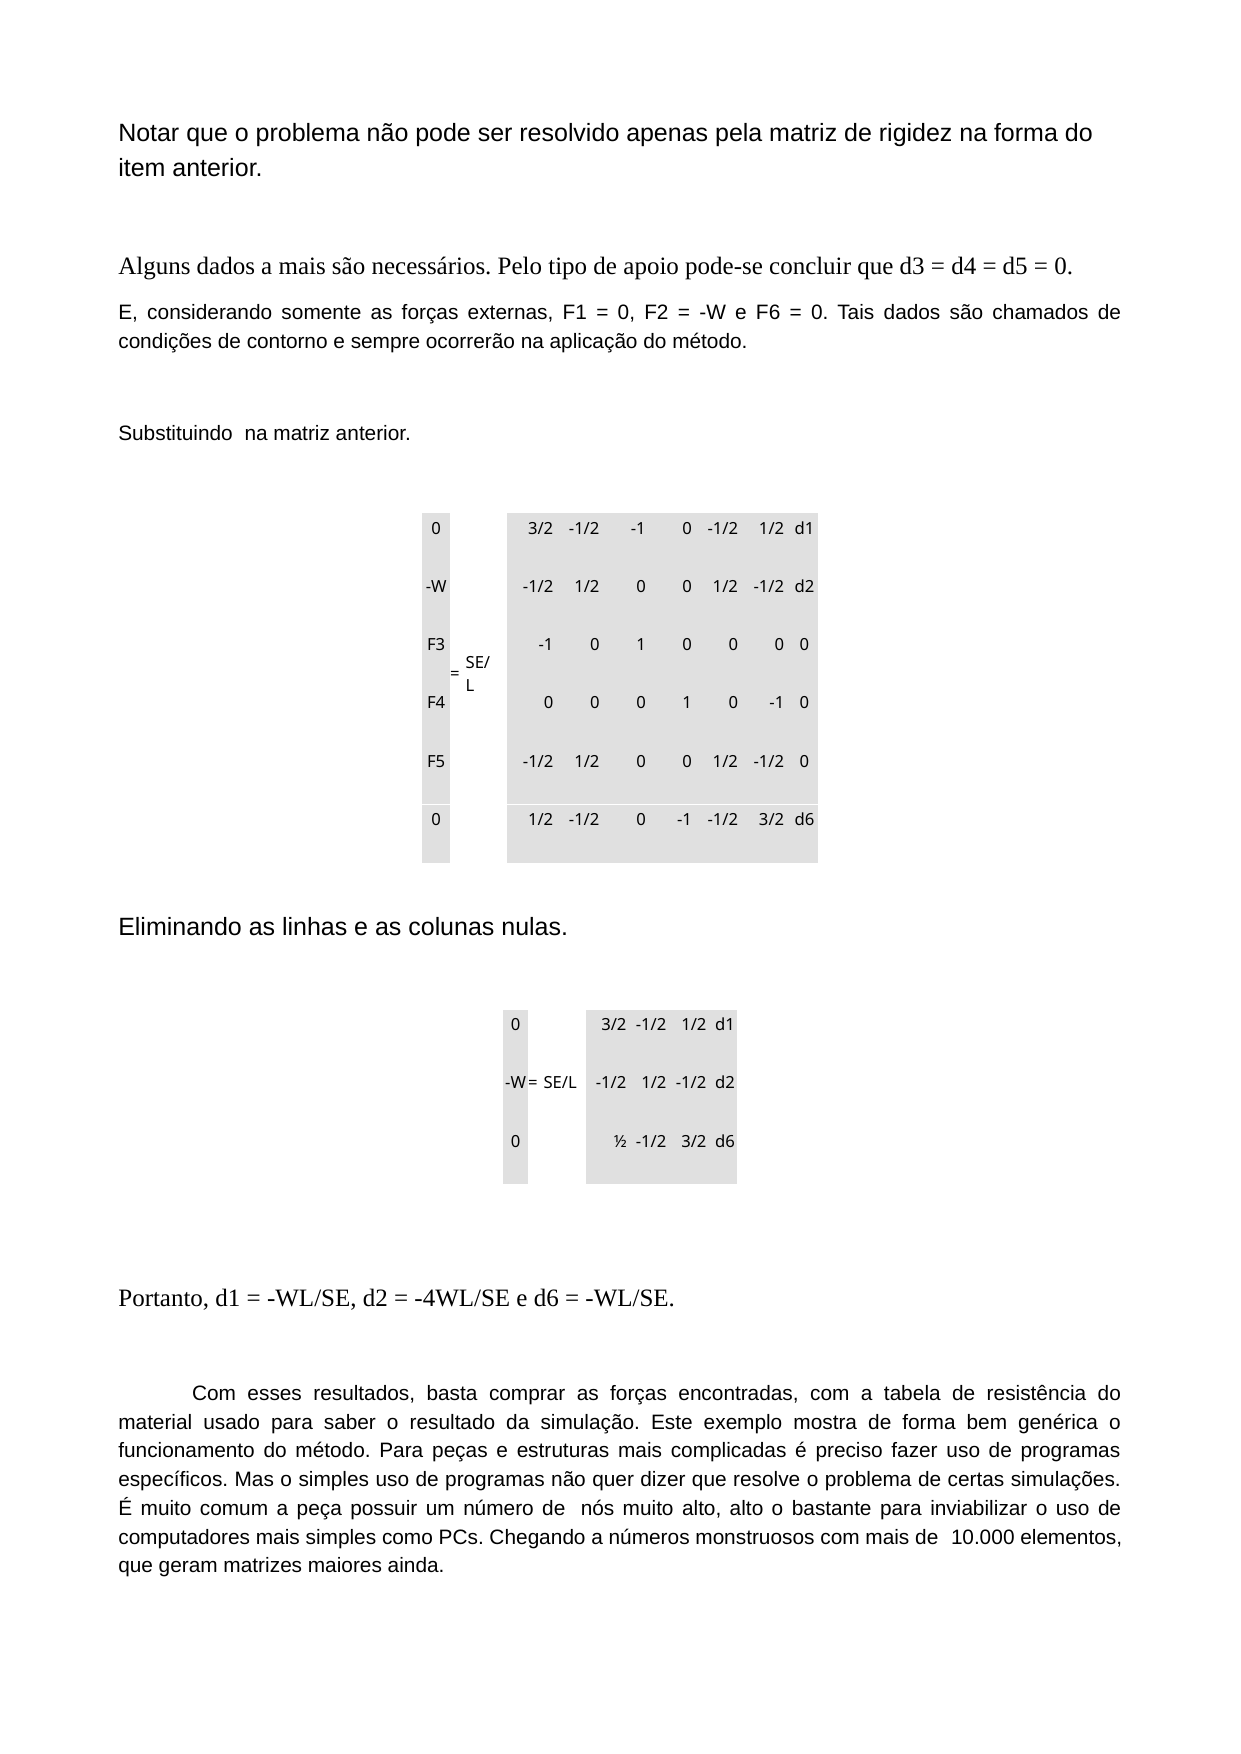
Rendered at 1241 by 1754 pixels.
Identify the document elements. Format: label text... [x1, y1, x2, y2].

table_cell -1/2 [553, 805, 599, 863]
table_cell [543, 1126, 586, 1184]
table_header d1 [712, 1010, 737, 1068]
table_cell -1 [645, 805, 692, 863]
text Portanto, d1 = -WL/SE, d2 = -4WL/SE e d6 = -WL/SE. [118, 1283, 1122, 1311]
table_cell 1/2 [553, 746, 599, 804]
table_cell 0 [738, 630, 784, 688]
table_cell 1/2 [626, 1068, 666, 1126]
table_header 3/2 [507, 513, 553, 572]
table_header 0 [422, 513, 450, 572]
table_cell d6 [712, 1126, 737, 1184]
table_header [543, 1010, 586, 1068]
text Substituindo na matriz anterior. [118, 421, 1122, 445]
table_header 0 [645, 513, 692, 572]
table_cell 0 [599, 746, 645, 804]
table_header -1 [599, 513, 645, 572]
table_cell 0 [645, 572, 692, 630]
table_cell -1/2 [692, 805, 738, 863]
table_cell -1/2 [626, 1126, 666, 1184]
table_cell 1/2 [692, 572, 738, 630]
table_cell -1/2 [738, 746, 784, 804]
table_cell -W [503, 1068, 528, 1126]
text Notar que o problema não pode ser resolvido apenas pela matriz de rigidez na forma do item anterior. [118, 118, 1122, 181]
table_cell -1/2 [507, 572, 553, 630]
table_cell 3/2 [738, 805, 784, 863]
table_header [465, 513, 507, 572]
table_cell 0 [553, 688, 599, 746]
table_cell d2 [712, 1068, 737, 1126]
table_cell [450, 805, 465, 863]
table_cell 0 [553, 630, 599, 688]
table_cell = [528, 1068, 543, 1126]
table_header -1/2 [553, 513, 599, 572]
table_cell 1/2 [692, 746, 738, 804]
table_cell F5 [422, 746, 450, 804]
table_cell 0 [790, 746, 818, 804]
table_cell [784, 630, 790, 688]
table_cell -1/2 [666, 1068, 706, 1126]
table_cell d6 [790, 805, 818, 863]
table_cell -1 [738, 688, 784, 746]
table_cell -1/2 [586, 1068, 626, 1126]
table_cell = [450, 630, 465, 746]
text E, considerando somente as forças externas, F1 = 0, F2 = -W e F6 = 0. Tais dados são chamados de condições de contorno e sempre ocorrerão na aplicação do método. [118, 300, 1122, 352]
text Alguns dados a mais são necessários. Pelo tipo de apoio pode-se concluir que d3 = d4 = d5 = 0. [118, 251, 1122, 279]
table_cell [450, 572, 465, 630]
table_header [528, 1010, 543, 1068]
table_cell -1/2 [507, 746, 553, 804]
table_header 3/2 [586, 1010, 626, 1068]
table_header 1/2 [666, 1010, 706, 1068]
table_cell [706, 1068, 712, 1126]
table_cell 0 [503, 1126, 528, 1184]
table_header 0 [503, 1010, 528, 1068]
table_cell 0 [692, 630, 738, 688]
table_cell [450, 746, 465, 804]
table_cell ½ [586, 1126, 626, 1184]
table_cell 0 [599, 688, 645, 746]
table_cell 0 [599, 572, 645, 630]
table_cell [784, 805, 790, 863]
table_header d1 [790, 513, 818, 572]
table_cell -1 [507, 630, 553, 688]
table_cell SE/L [543, 1068, 586, 1126]
table_cell [465, 572, 507, 630]
table_cell -W [422, 572, 450, 630]
table_cell SE/ L [465, 630, 507, 746]
table_cell 3/2 [666, 1126, 706, 1184]
table_header -1/2 [692, 513, 738, 572]
table_header -1/2 [626, 1010, 666, 1068]
table_cell F3 [422, 630, 450, 688]
table_cell 0 [507, 688, 553, 746]
table_header [450, 513, 465, 572]
table_header 1/2 [738, 513, 784, 572]
text Com esses resultados, basta comprar as forças encontradas, com a tabela de resistência do material usado para saber o resultado da simulação. Este exemplo mostra de forma bem genérica o funcionamento do método. Para peças e estruturas mais complicadas é preciso fazer uso de programas específicos. Mas o simples uso de programas não quer dizer que resolve o problema de certas simulações. É muito comum a peça possuir um número de nós muito alto, alto o bastante para inviabilizar o uso de computadores mais simples como PCs. Chegando a números monstruosos com mais de 10.000 elementos, que geram matrizes maiores ainda. [118, 1381, 1122, 1577]
table_cell [465, 746, 507, 804]
table_cell [784, 688, 790, 746]
table_cell 0 [790, 688, 818, 746]
table_cell 0 [422, 805, 450, 863]
table_cell 1 [645, 688, 692, 746]
table_header [706, 1010, 712, 1068]
table_cell 1 [599, 630, 645, 688]
text Eliminando as linhas e as colunas nulas. [118, 912, 1122, 941]
table_cell 0 [692, 688, 738, 746]
table_cell 0 [645, 630, 692, 688]
table_cell F4 [422, 688, 450, 746]
table_cell [784, 746, 790, 804]
table_cell 0 [599, 805, 645, 863]
table_cell [465, 805, 507, 863]
table_cell d2 [790, 572, 818, 630]
table_cell 1/2 [507, 805, 553, 863]
table_cell [784, 572, 790, 630]
table_cell [706, 1126, 712, 1184]
table_cell [528, 1126, 543, 1184]
table_cell 1/2 [553, 572, 599, 630]
table_cell -1/2 [738, 572, 784, 630]
table_header [784, 513, 790, 572]
table_cell 0 [790, 630, 818, 688]
table_cell 0 [645, 746, 692, 804]
